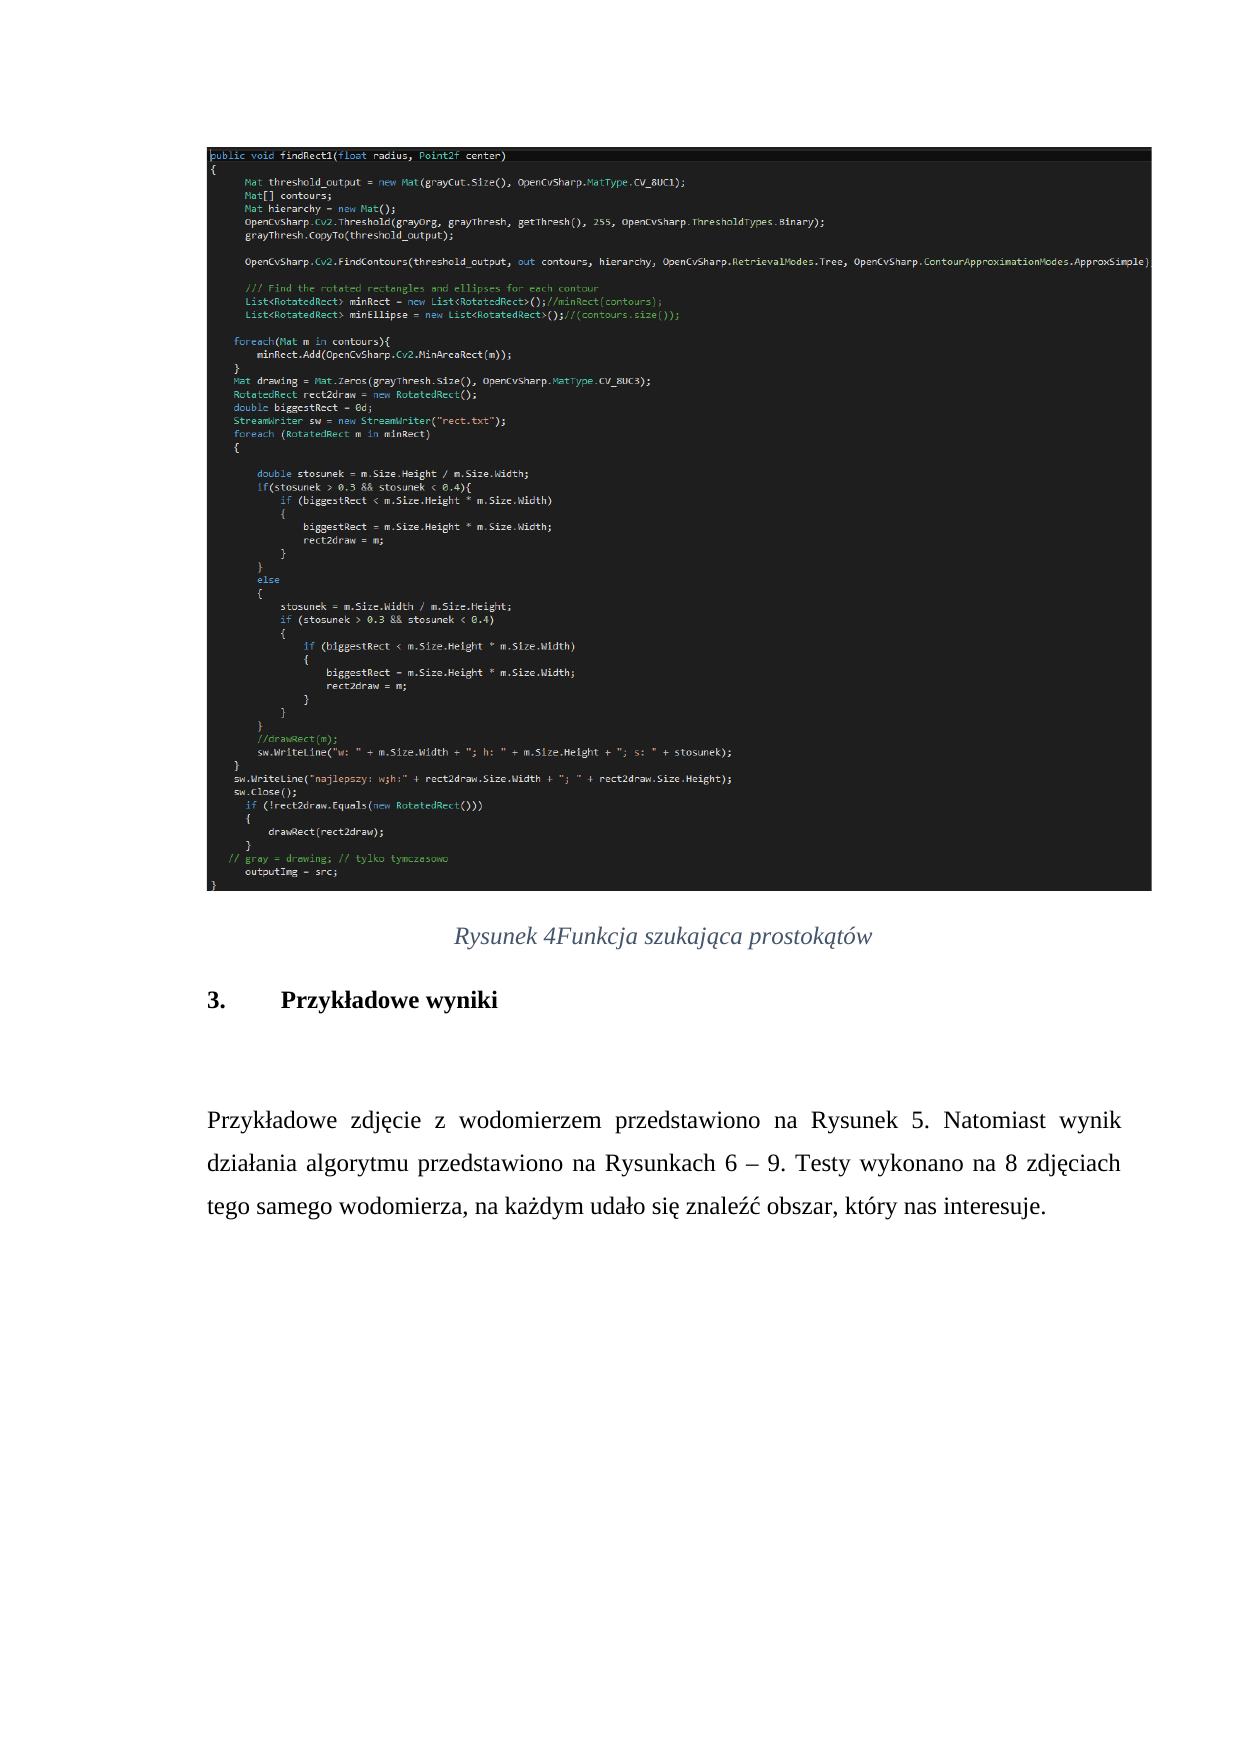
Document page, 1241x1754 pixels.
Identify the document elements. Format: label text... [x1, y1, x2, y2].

text Przykładowe zdjęcie z wodomierzem przedstawiono na Rysunek 5. Natomiast wynik działania algorytmu przedstawiono na Rysunkach 6 – 9. Testy wykonano na 8 zdjęciach tego samego wodomierza, na każdym udało się znaleźć obszar, który nas interesuje. [207, 1105, 1122, 1220]
text Rysunek 4Funkcja szukająca prostokątów [207, 921, 1122, 950]
list Przykładowe wyniki [207, 985, 1122, 1014]
